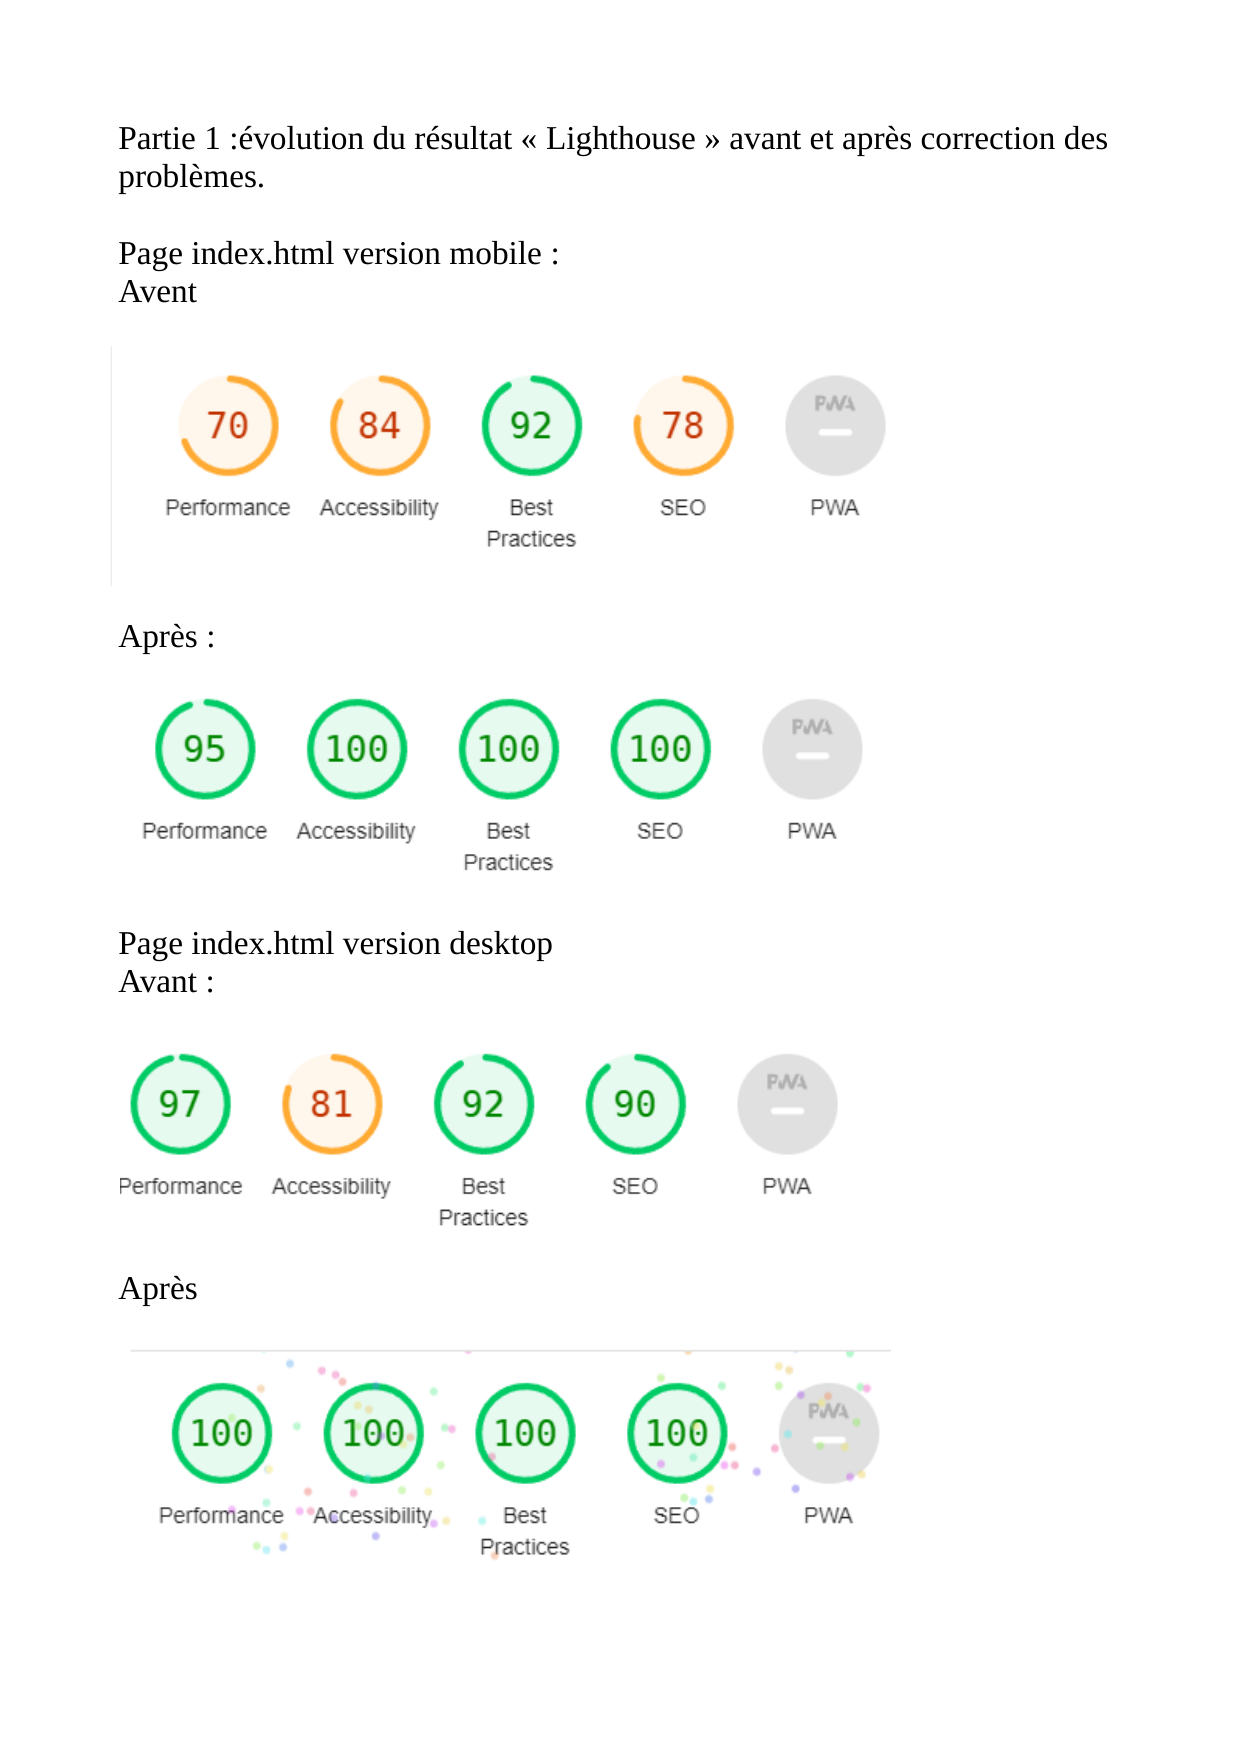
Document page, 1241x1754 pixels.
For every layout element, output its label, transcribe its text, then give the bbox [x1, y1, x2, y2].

text Page index.html version desktop [118, 923, 1122, 961]
picture [110, 346, 939, 586]
text Avent [118, 271, 1122, 310]
text Page index.html version mobile : [118, 233, 1122, 271]
text Partie 1 :évolution du résultat « Lighthouse » avant et après correction des problèmes. [118, 118, 1122, 195]
picture [120, 1026, 852, 1246]
picture [118, 693, 863, 886]
text Avant : [118, 961, 1122, 1000]
text Après [118, 1268, 1122, 1306]
text Après : [118, 616, 1122, 655]
picture [130, 1344, 892, 1569]
